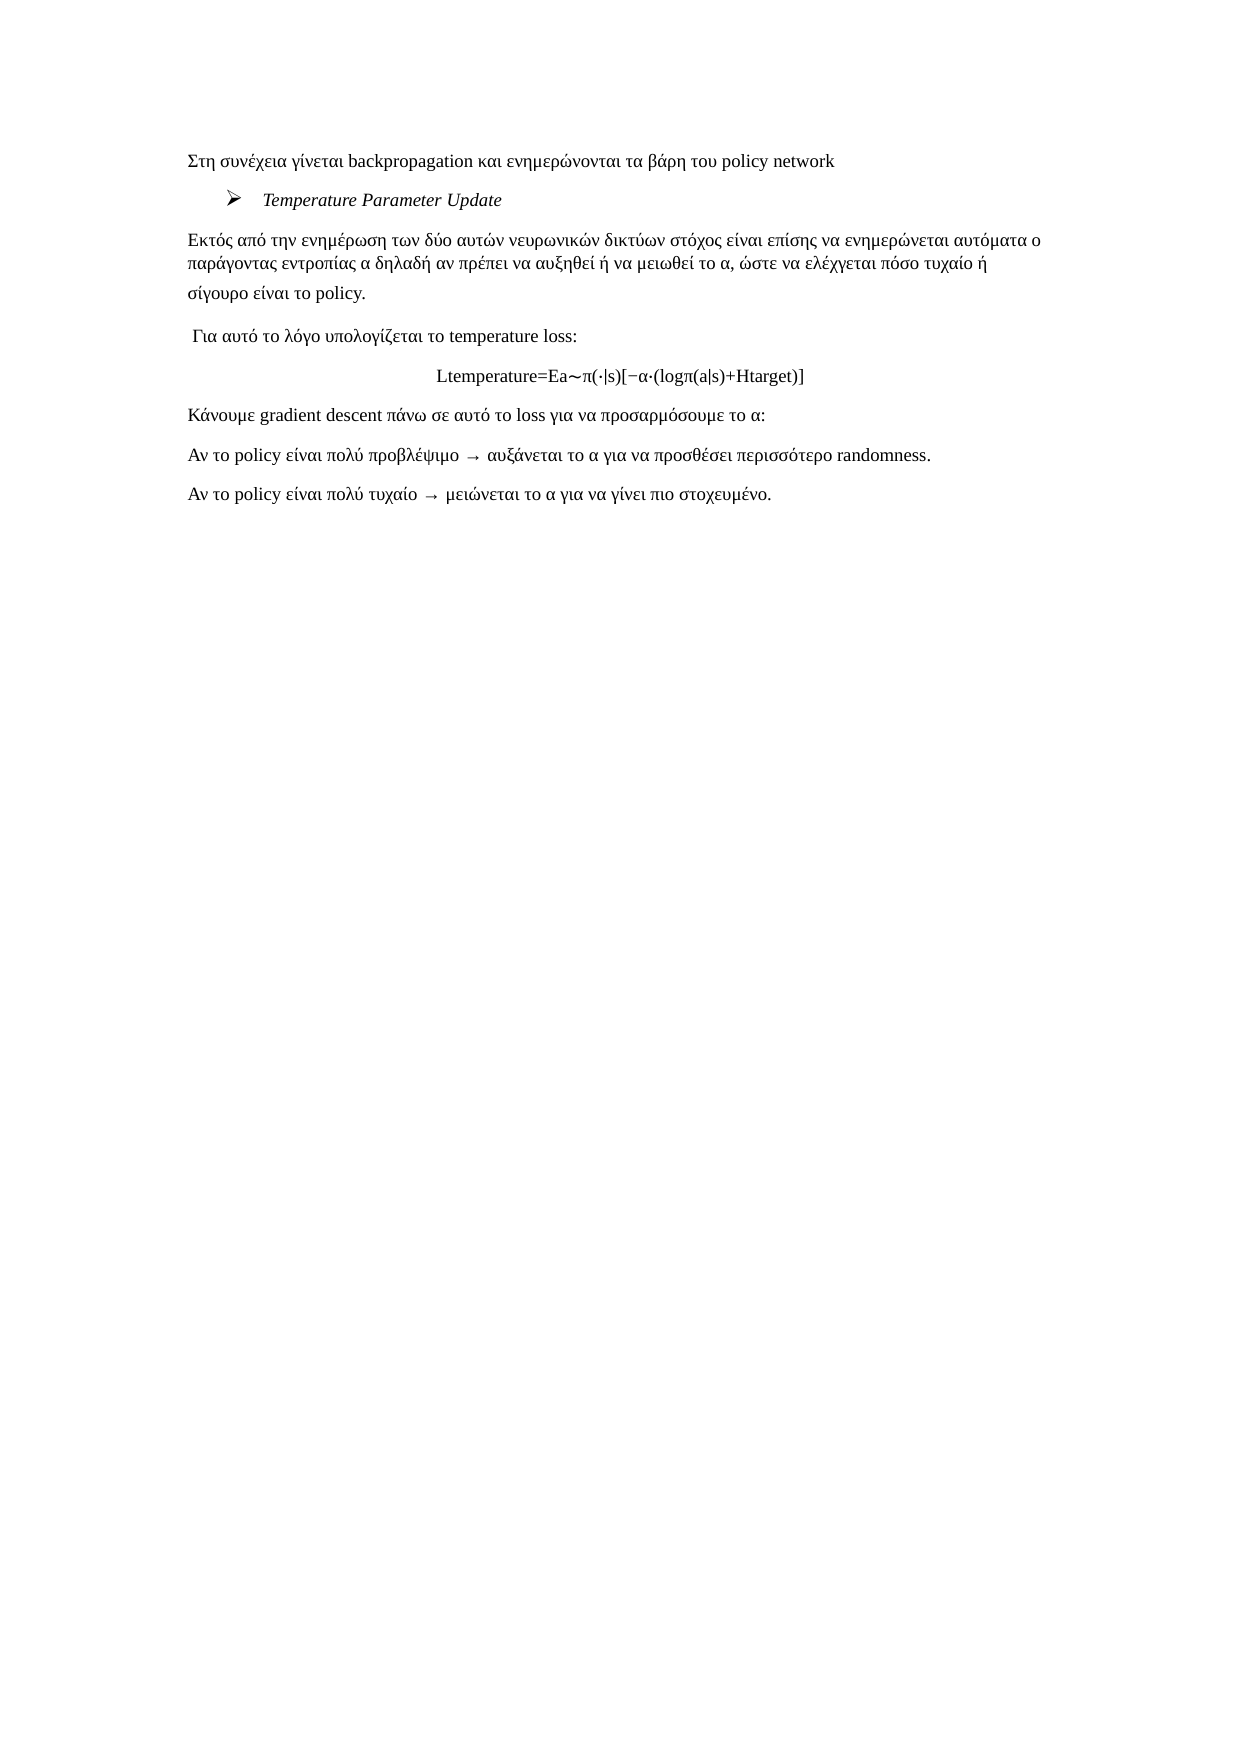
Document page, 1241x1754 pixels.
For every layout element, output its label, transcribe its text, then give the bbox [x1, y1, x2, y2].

text Κάνουμε gradient descent πάνω σε αυτό το loss για να προσαρμόσουμε το α: [187, 404, 1053, 426]
list Temperature Parameter Update [225, 189, 1053, 212]
text Αν το policy είναι πολύ τυχαίο → μειώνεται το α για να γίνει πιο στοχευμένο. [187, 483, 1053, 504]
text Αν το policy είναι πολύ προβλέψιμο → αυξάνεται το α για να προσθέσει περισσότερο randomness. [187, 443, 1053, 465]
text Για αυτό το λόγο υπολογίζεται το temperature loss: [187, 324, 1053, 346]
text Ltemperature​=Ea∼π(⋅∣s)​[−α⋅(logπ(a∣s)+Htarget​)] [187, 364, 1053, 387]
text Στη συνέχεια γίνεται backpropagation και ενημερώνονται τα βάρη του policy network [187, 150, 1053, 172]
text Εκτός από την ενημέρωση των δύο αυτών νευρωνικών δικτύων στόχος είναι επίσης να ενημερώνεται αυτόματα ο παράγοντας εντροπίας α δηλαδή αν πρέπει να αυξηθεί ή να μειωθεί το α, ώστε να ελέχγεται πόσο τυχαίο ή σίγουρο είναι το policy. [187, 229, 1053, 306]
